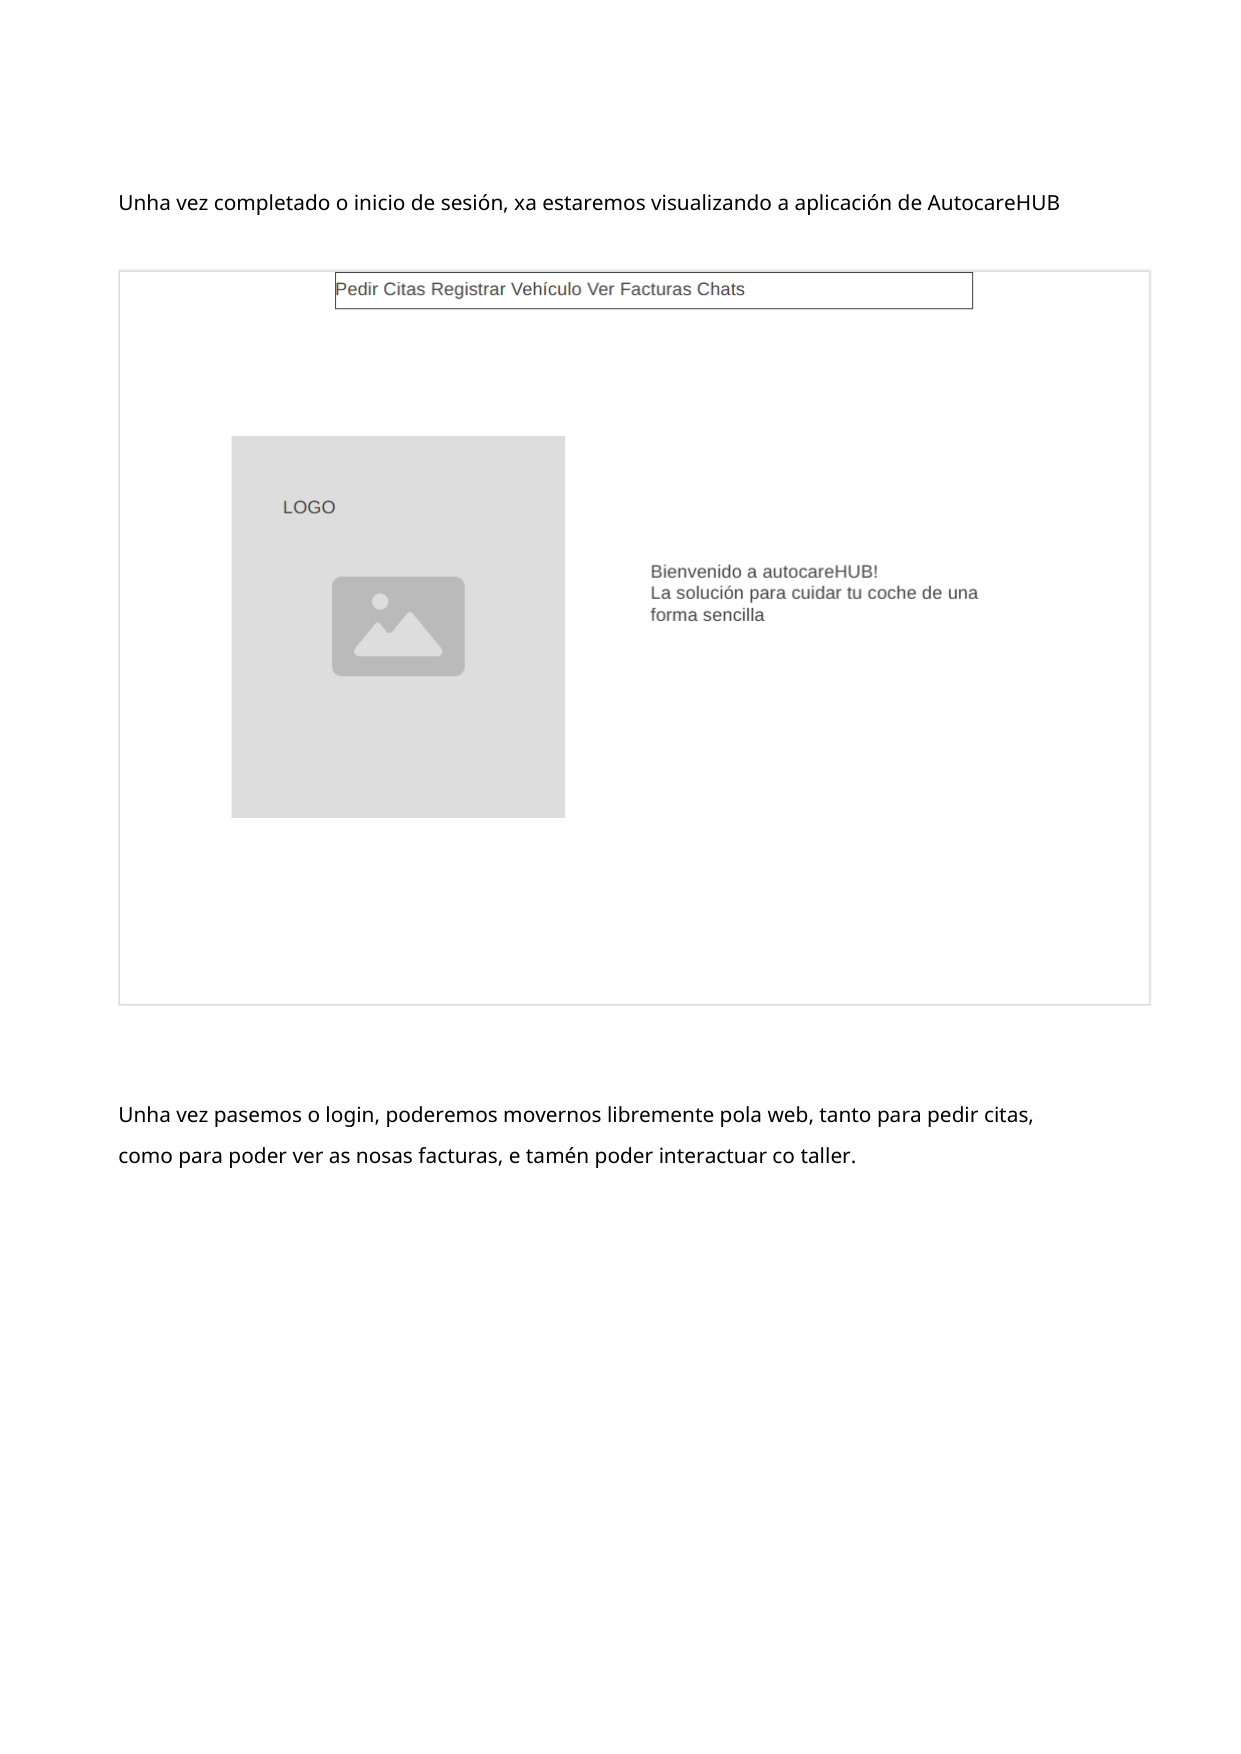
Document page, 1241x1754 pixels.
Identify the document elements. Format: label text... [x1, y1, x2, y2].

text Unha vez pasemos o login, poderemos movernos libremente pola web, tanto para pedir citas, [118, 1100, 1152, 1128]
picture [118, 269, 1152, 1006]
text Unha vez completado o inicio de sesión, xa estaremos visualizando a aplicación de AutocareHUB [118, 188, 1152, 216]
text como para poder ver as nosas facturas, e tamén poder interactuar co taller. [118, 1141, 1152, 1169]
text [118, 1223, 1152, 1621]
